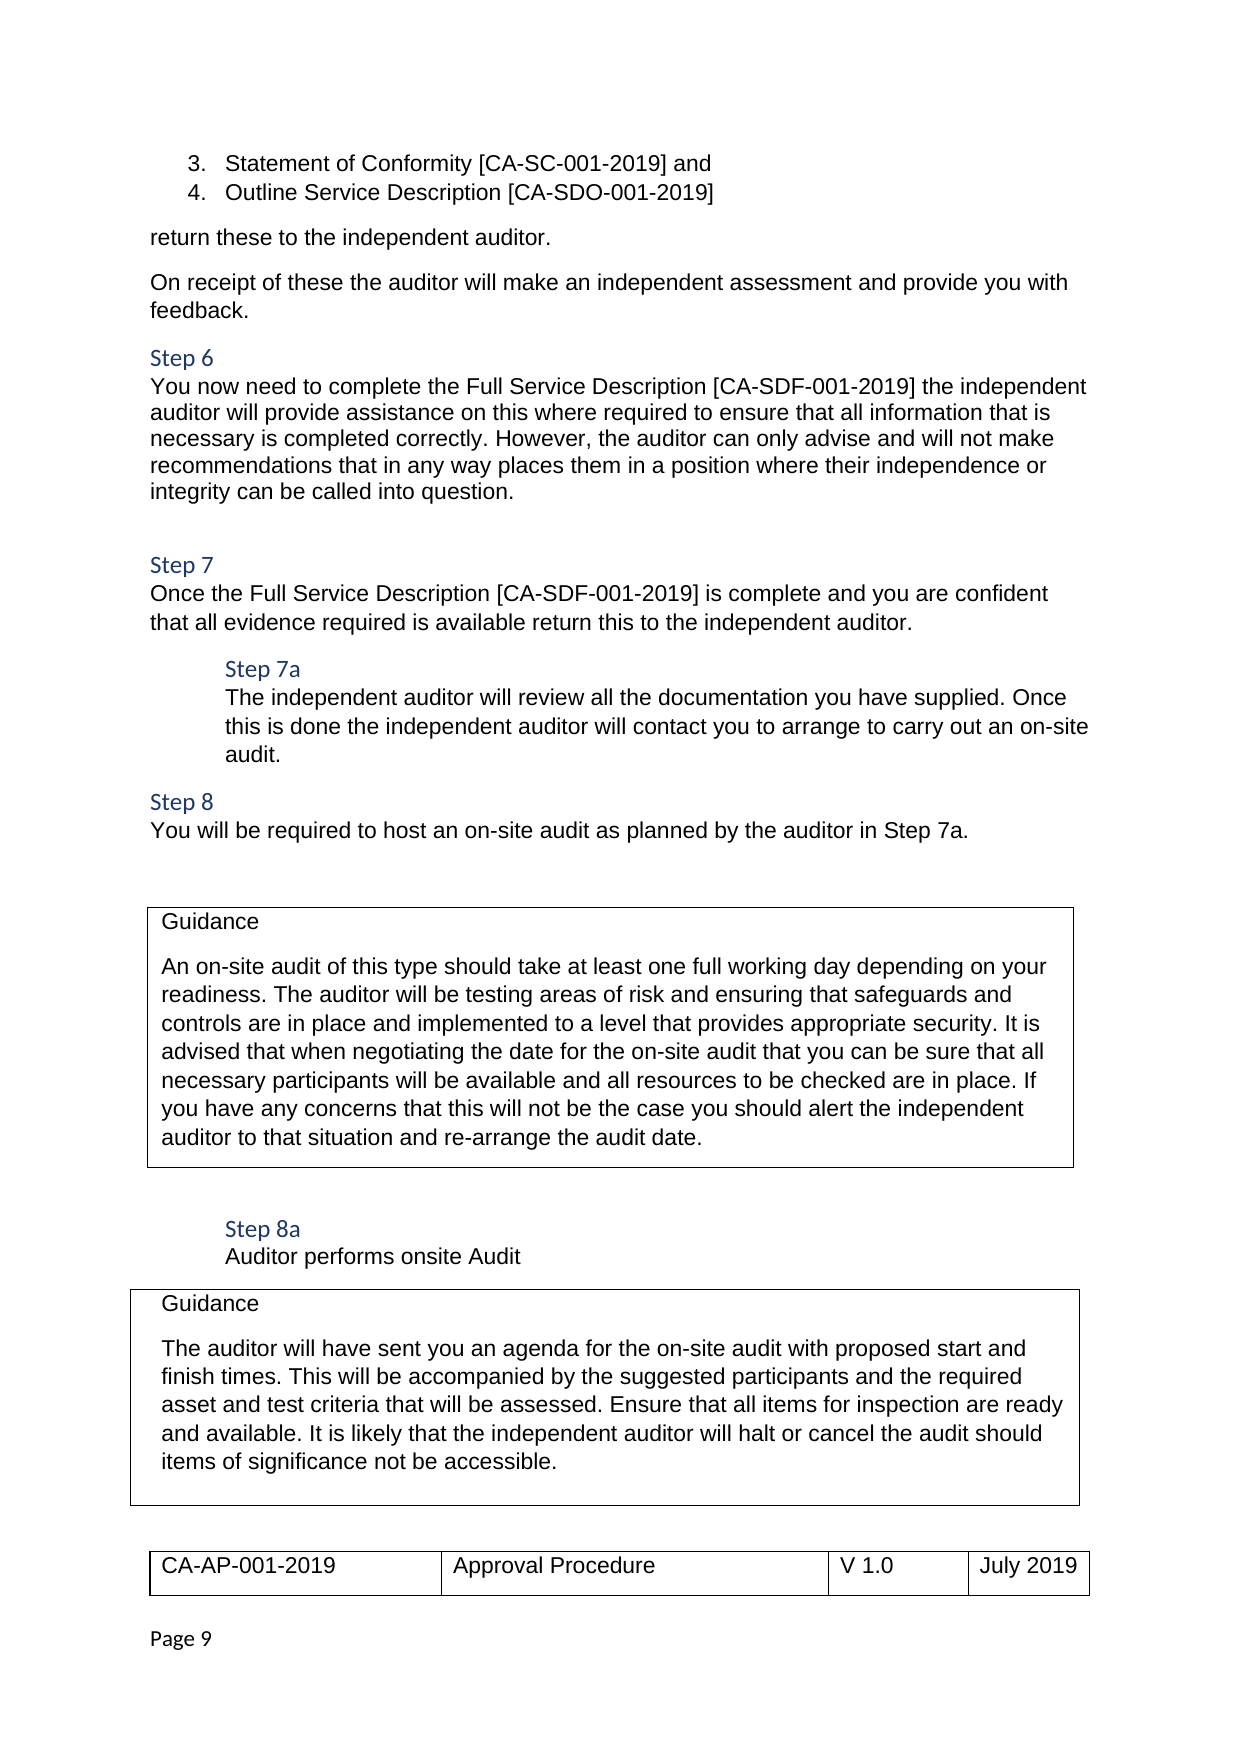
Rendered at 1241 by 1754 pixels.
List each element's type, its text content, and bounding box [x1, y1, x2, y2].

subtitle Step 7a [225, 654, 1090, 684]
subtitle Step 8 [150, 786, 1090, 817]
text return these to the independent auditor. [150, 223, 1090, 250]
subtitle Step 7 [150, 549, 1090, 580]
table_header Guidance The auditor will have sent you an agenda for the on-site audit with proposed start and finish times. This will be accompanied by the suggested participants and the required asset and test criteria that will be assessed. Ensure that all items for inspection are ready and available. It is likely that the independent auditor will halt or cancel the audit should items of significance not be accessible. [131, 1290, 1079, 1505]
subtitle Step 8a [225, 1213, 1090, 1243]
text Once the Full Service Description [CA-SDF-001-2019] is complete and you are confident that all evidence required is available return this to the independent auditor. [150, 580, 1090, 635]
text The independent auditor will review all the documentation you have supplied. Once this is done the independent auditor will contact you to arrange to carry out an on-site audit. [225, 684, 1090, 767]
subtitle Step 6 [150, 342, 1090, 373]
text You now need to complete the Full Service Description [CA-SDF-001-2019] the independent auditor will provide assistance on this where required to ensure that all information that is necessary is completed correctly. However, the auditor can only advise and will not make recommendations that in any way places them in a position where their independence or integrity can be called into question. [150, 373, 1090, 504]
text Auditor performs onsite Audit [225, 1243, 1090, 1270]
text You will be required to host an on-site audit as planned by the auditor in Step 7a. [150, 817, 1090, 843]
text On receipt of these the auditor will make an independent assessment and provide you with feedback. [150, 269, 1090, 323]
list Statement of Conformity [CA-SC-001-2019] and [187, 150, 1090, 176]
table_header Guidance An on-site audit of this type should take at least one full working day depending on your readiness. The auditor will be testing areas of risk and ensuring that safeguards and controls are in place and implemented to a level that provides appropriate security. It is advised that when negotiating the date for the on-site audit that you can be sure that all necessary participants will be available and all resources to be checked are in place. If you have any concerns that this will not be the case you should alert the independent auditor to that situation and re-arrange the audit date. [148, 908, 1073, 1167]
list Outline Service Description [CA-SDO-001-2019] [187, 178, 1090, 205]
